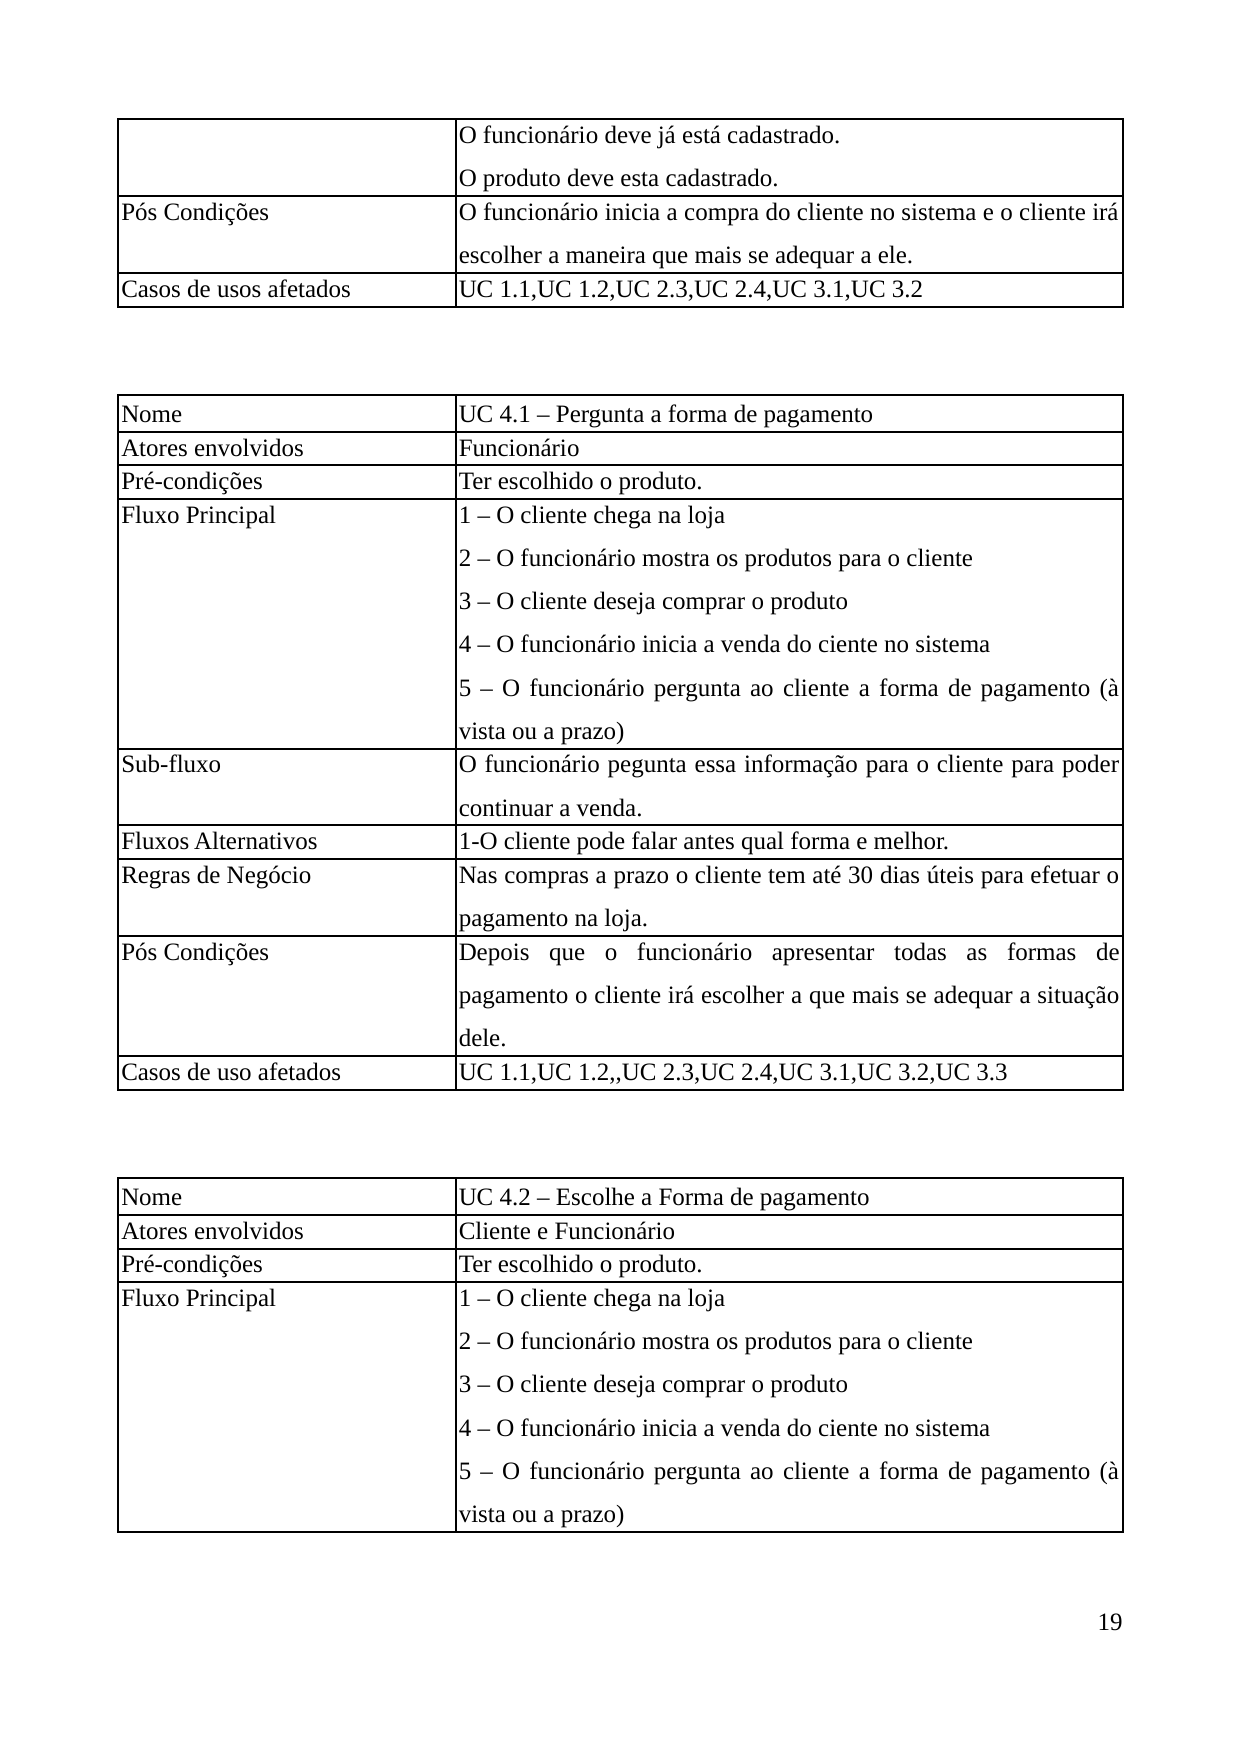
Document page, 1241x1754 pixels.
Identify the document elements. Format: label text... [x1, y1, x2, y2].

table_cell Regras de Negócio [119, 860, 455, 935]
table_cell O funcionário inicia a compra do cliente no sistema e o cliente irá escolher a maneira que mais se adequar a ele. [457, 197, 1122, 272]
table_cell [119, 120, 455, 195]
table_cell Ter escolhido o produto. [457, 466, 1122, 498]
table_cell Pré-condições [119, 466, 455, 498]
table_cell Fluxos Alternativos [119, 826, 455, 858]
table_cell 1 – O cliente chega na loja 2 – O funcionário mostra os produtos para o cliente 3 – O cliente deseja comprar o produto 4 – O funcionário inicia a venda do ciente no sistema 5 – O funcionário pergunta ao cliente a forma de pagamento (à vista ou a prazo) [457, 1283, 1122, 1531]
table_cell Casos de usos afetados [119, 274, 455, 306]
table_cell Sub-fluxo [119, 750, 455, 824]
table_cell Fluxo Principal [119, 500, 455, 747]
table_cell Atores envolvidos [119, 1216, 455, 1247]
table_cell Depois que o funcionário apresentar todas as formas de pagamento o cliente irá escolher a que mais se adequar a situação dele. [457, 937, 1122, 1055]
table_header Nome [119, 396, 455, 431]
table_cell Funcionário [457, 433, 1122, 464]
table_header Nome [119, 1179, 455, 1214]
table_cell O funcionário deve já está cadastrado. O produto deve esta cadastrado. [457, 120, 1122, 195]
table_cell Fluxo Principal [119, 1283, 455, 1531]
table_cell UC 1.1,UC 1.2,UC 2.3,UC 2.4,UC 3.1,UC 3.2 [457, 274, 1122, 306]
table_cell O funcionário pegunta essa informação para o cliente para poder continuar a venda. [457, 750, 1122, 824]
table_cell UC 1.1,UC 1.2,,UC 2.3,UC 2.4,UC 3.1,UC 3.2,UC 3.3 [457, 1057, 1122, 1089]
table_header UC 4.1 – Pergunta a forma de pagamento [457, 396, 1122, 431]
table_cell Ter escolhido o produto. [457, 1250, 1122, 1281]
table_cell Atores envolvidos [119, 433, 455, 464]
table_cell 1 – O cliente chega na loja 2 – O funcionário mostra os produtos para o cliente 3 – O cliente deseja comprar o produto 4 – O funcionário inicia a venda do ciente no sistema 5 – O funcionário pergunta ao cliente a forma de pagamento (à vista ou a prazo) [457, 500, 1122, 747]
table_cell Cliente e Funcionário [457, 1216, 1122, 1247]
table_cell 1-O cliente pode falar antes qual forma e melhor. [457, 826, 1122, 858]
table_cell Pós Condições [119, 197, 455, 272]
table_cell Casos de uso afetados [119, 1057, 455, 1089]
table_cell Pós Condições [119, 937, 455, 1055]
table_cell Nas compras a prazo o cliente tem até 30 dias úteis para efetuar o pagamento na loja. [457, 860, 1122, 935]
table_cell Pré-condições [119, 1250, 455, 1281]
table_header UC 4.2 – Escolhe a Forma de pagamento [457, 1179, 1122, 1214]
